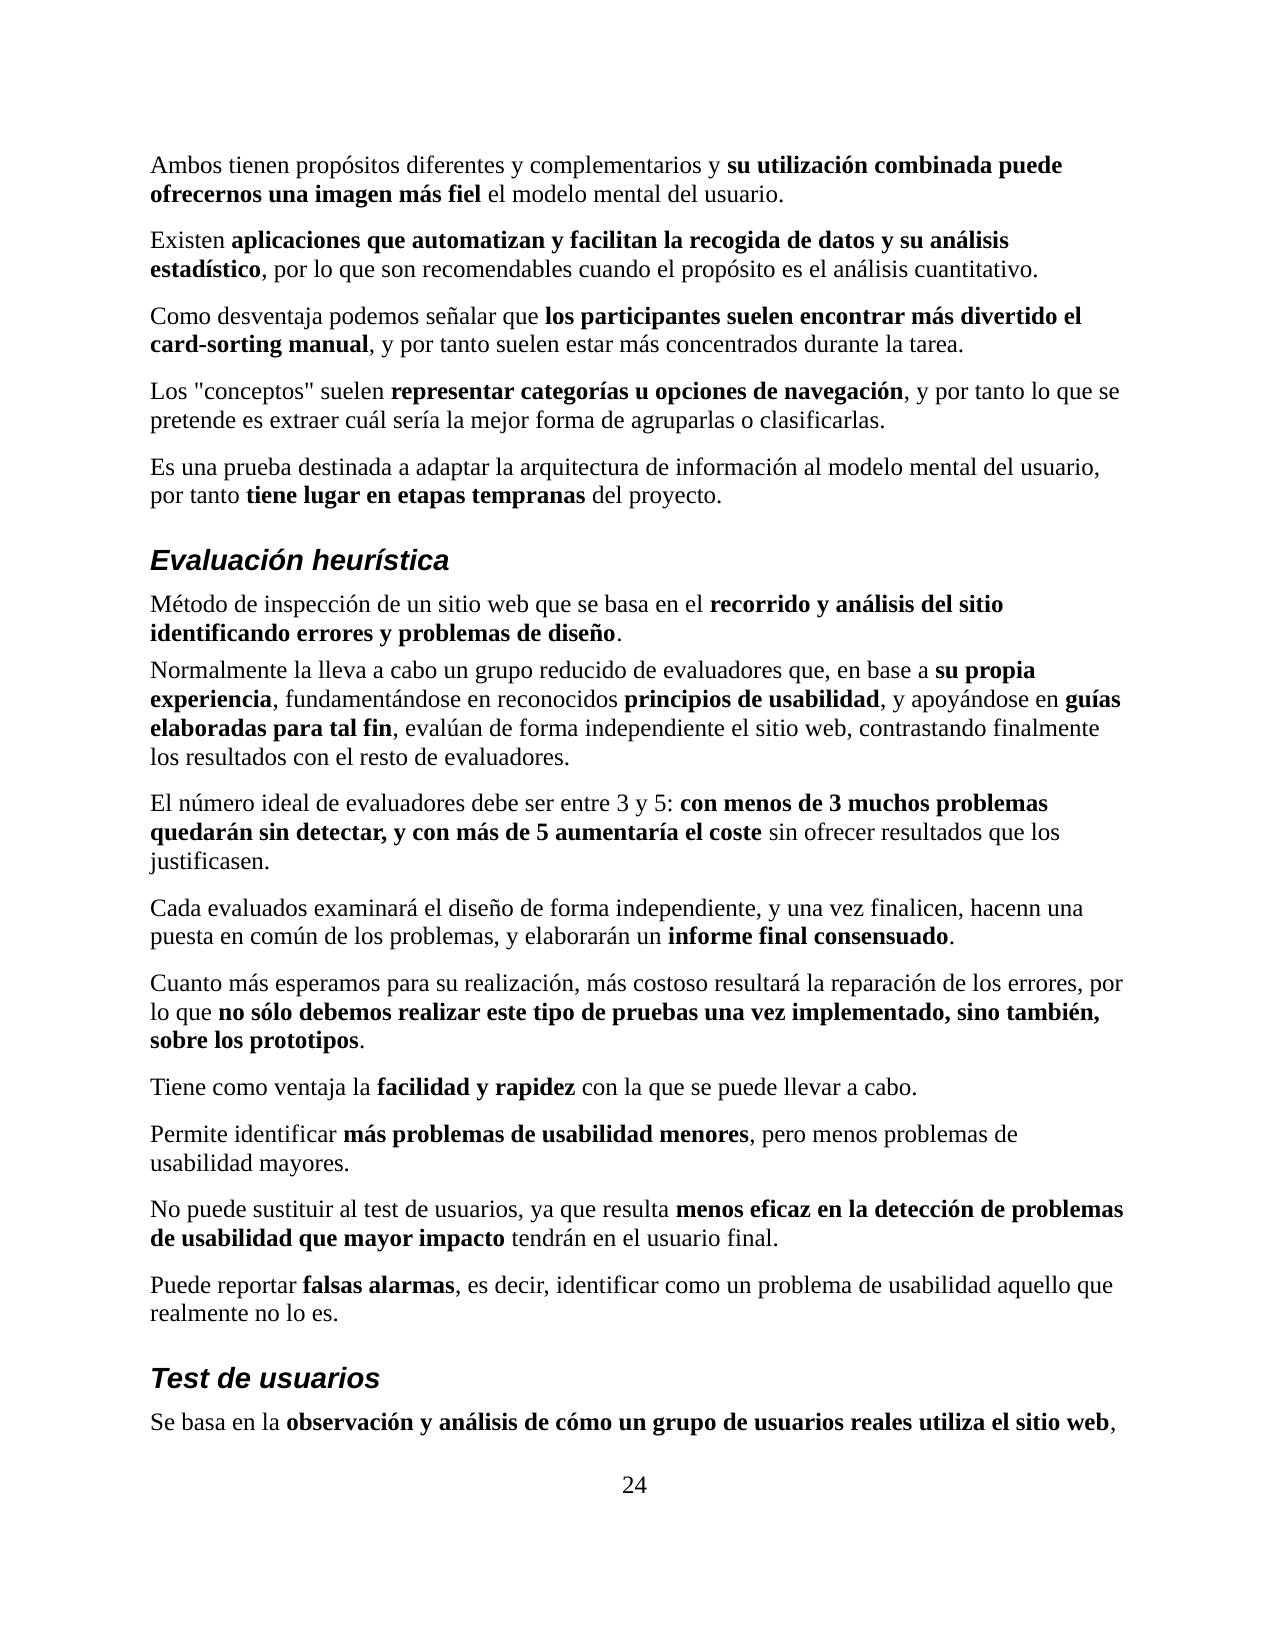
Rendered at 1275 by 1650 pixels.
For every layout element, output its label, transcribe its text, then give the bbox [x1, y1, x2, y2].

text Método de inspección de un sitio web que se basa en el recorrido y análisis del sitio identificando errores y problemas de diseño. [150, 589, 1125, 647]
text Es una prueba destinada a adaptar la arquitectura de información al modelo mental del usuario, por tanto tiene lugar en etapas tempranas del proyecto. [150, 452, 1125, 509]
subtitle Evaluación heurística [150, 543, 1125, 577]
text Se basa en la observación y análisis de cómo un grupo de usuarios reales utiliza el sitio web, [150, 1407, 1125, 1436]
text Cuanto más esperamos para su realización, más costoso resultará la reparación de los errores, por lo que no sólo debemos realizar este tipo de pruebas una vez implementado, sino también, sobre los prototipos. [150, 968, 1125, 1054]
text Permite identificar más problemas de usabilidad menores, pero menos problemas de usabilidad mayores. [150, 1119, 1125, 1176]
text Como desventaja podemos señalar que los participantes suelen encontrar más divertido el card-sorting manual, y por tanto suelen estar más concentrados durante la tarea. [150, 301, 1125, 358]
text No puede sustituir al test de usuarios, ya que resulta menos eficaz en la detección de problemas de usabilidad que mayor impacto tendrán en el usuario final. [150, 1194, 1125, 1252]
text Ambos tienen propósitos diferentes y complementarios y su utilización combinada puede ofrecernos una imagen más fiel el modelo mental del usuario. [150, 150, 1125, 207]
text Existen aplicaciones que automatizan y facilitan la recogida de datos y su análisis estadístico, por lo que son recomendables cuando el propósito es el análisis cuantitativo. [150, 225, 1125, 283]
text Tiene como ventaja la facilidad y rapidez con la que se puede llevar a cabo. [150, 1072, 1125, 1101]
text Cada evaluados examinará el diseño de forma independiente, y una vez finalicen, hacenn una puesta en común de los problemas, y elaborarán un informe final consensuado. [150, 893, 1125, 950]
text Puede reportar falsas alarmas, es decir, identificar como un problema de usabilidad aquello que realmente no lo es. [150, 1270, 1125, 1327]
text Los "conceptos" suelen representar categorías u opciones de navegación, y por tanto lo que se pretende es extraer cuál sería la mejor forma de agruparlas o clasificarlas. [150, 376, 1125, 434]
text Normalmente la lleva a cabo un grupo reducido de evaluadores que, en base a su propia experiencia, fundamentándose en reconocidos principios de usabilidad, y apoyándose en guías elaboradas para tal fin, evalúan de forma independiente el sitio web, contrastando finalmente los resultados con el resto de evaluadores. [150, 656, 1125, 771]
subtitle Test de usuarios [150, 1361, 1125, 1395]
text El número ideal de evaluadores debe ser entre 3 y 5: con menos de 3 muchos problemas quedarán sin detectar, y con más de 5 aumentaría el coste sin ofrecer resultados que los justificasen. [150, 788, 1125, 875]
